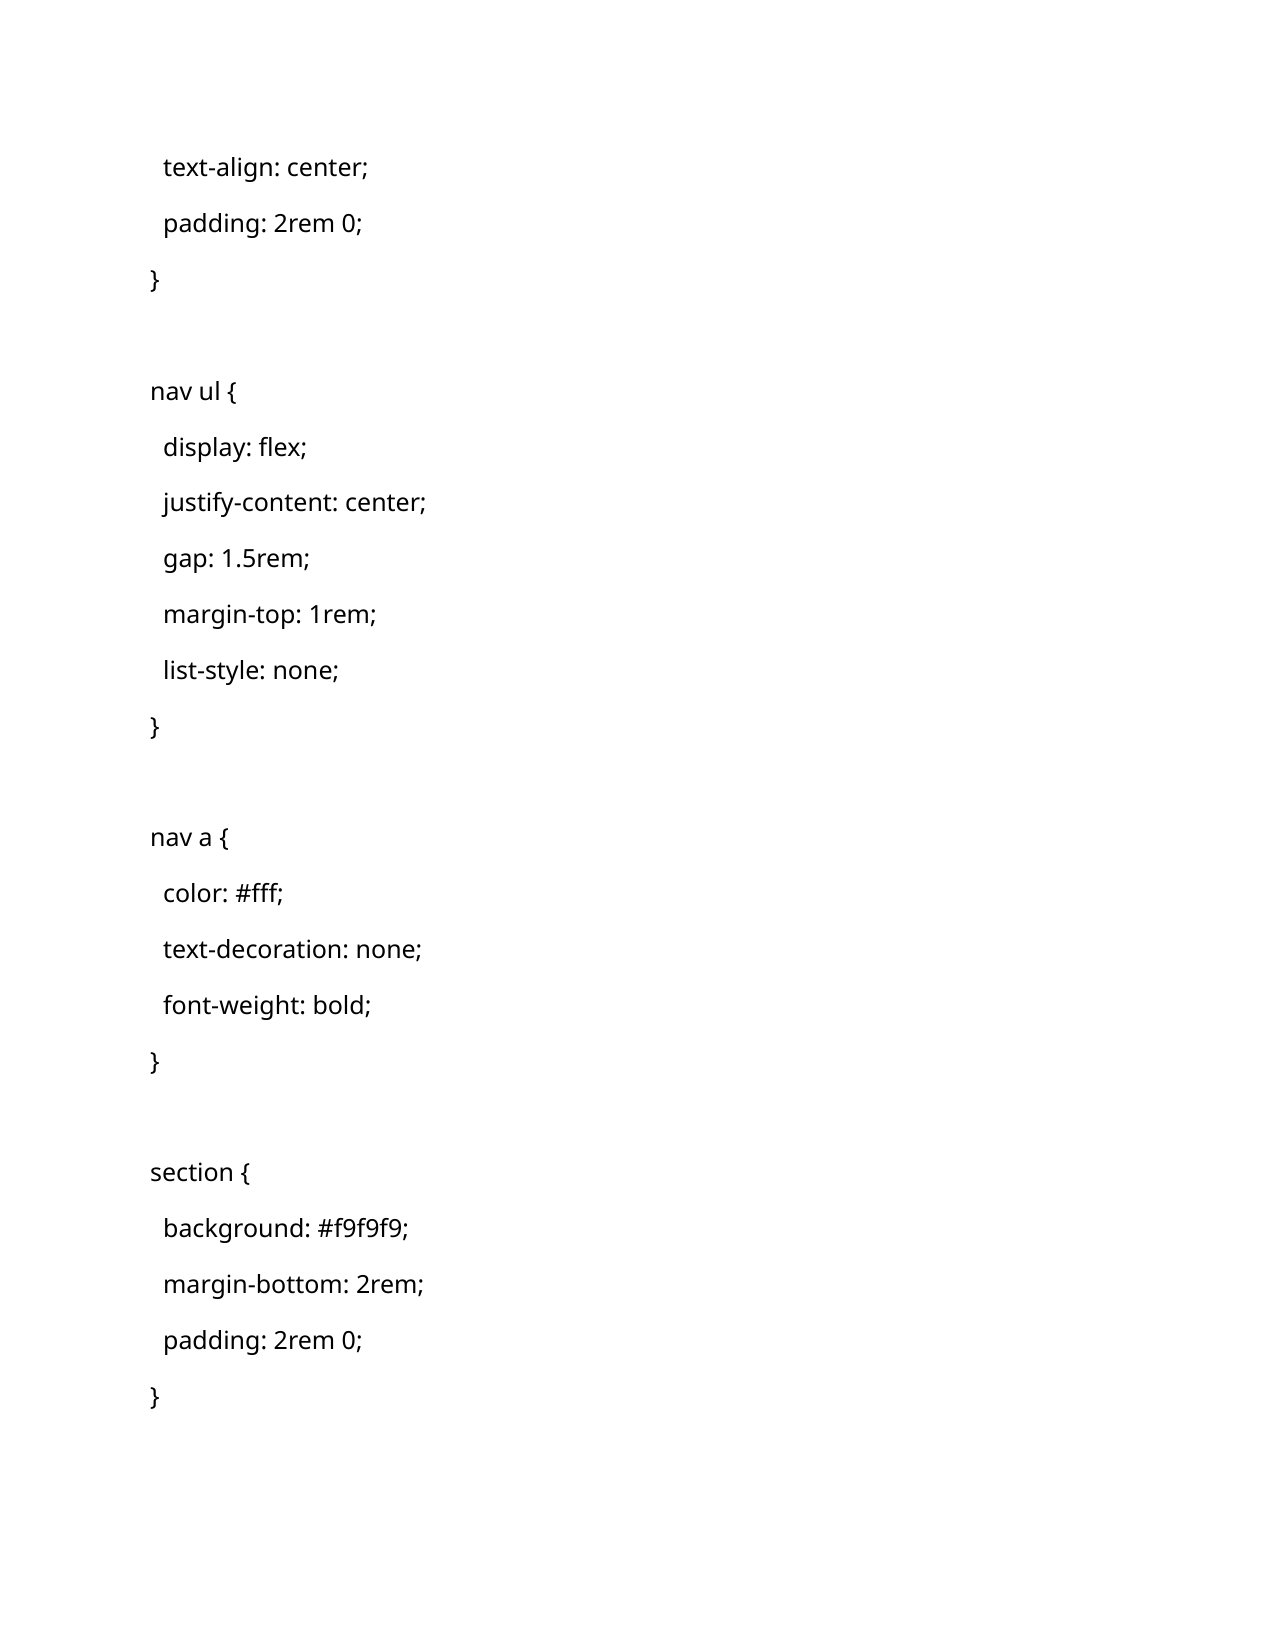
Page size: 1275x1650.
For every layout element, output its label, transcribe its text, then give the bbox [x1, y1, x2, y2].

text nav a { [150, 820, 1125, 854]
text section { [150, 1155, 1125, 1189]
text text-align: center; [150, 150, 1125, 184]
text gap: 1.5rem; [150, 541, 1125, 575]
text } [150, 1378, 1125, 1412]
text } [150, 262, 1125, 296]
text } [150, 1043, 1125, 1077]
text margin-bottom: 2rem; [150, 1267, 1125, 1301]
text color: #fff; [150, 876, 1125, 910]
text display: flex; [150, 429, 1125, 463]
text list-style: none; [150, 652, 1125, 687]
text padding: 2rem 0; [150, 1322, 1125, 1357]
text text-decoration: none; [150, 932, 1125, 966]
text background: #f9f9f9; [150, 1211, 1125, 1245]
text margin-top: 1rem; [150, 597, 1125, 631]
text } [150, 708, 1125, 742]
text font-weight: bold; [150, 987, 1125, 1022]
text padding: 2rem 0; [150, 206, 1125, 240]
text justify-content: center; [150, 485, 1125, 519]
text nav ul { [150, 373, 1125, 407]
